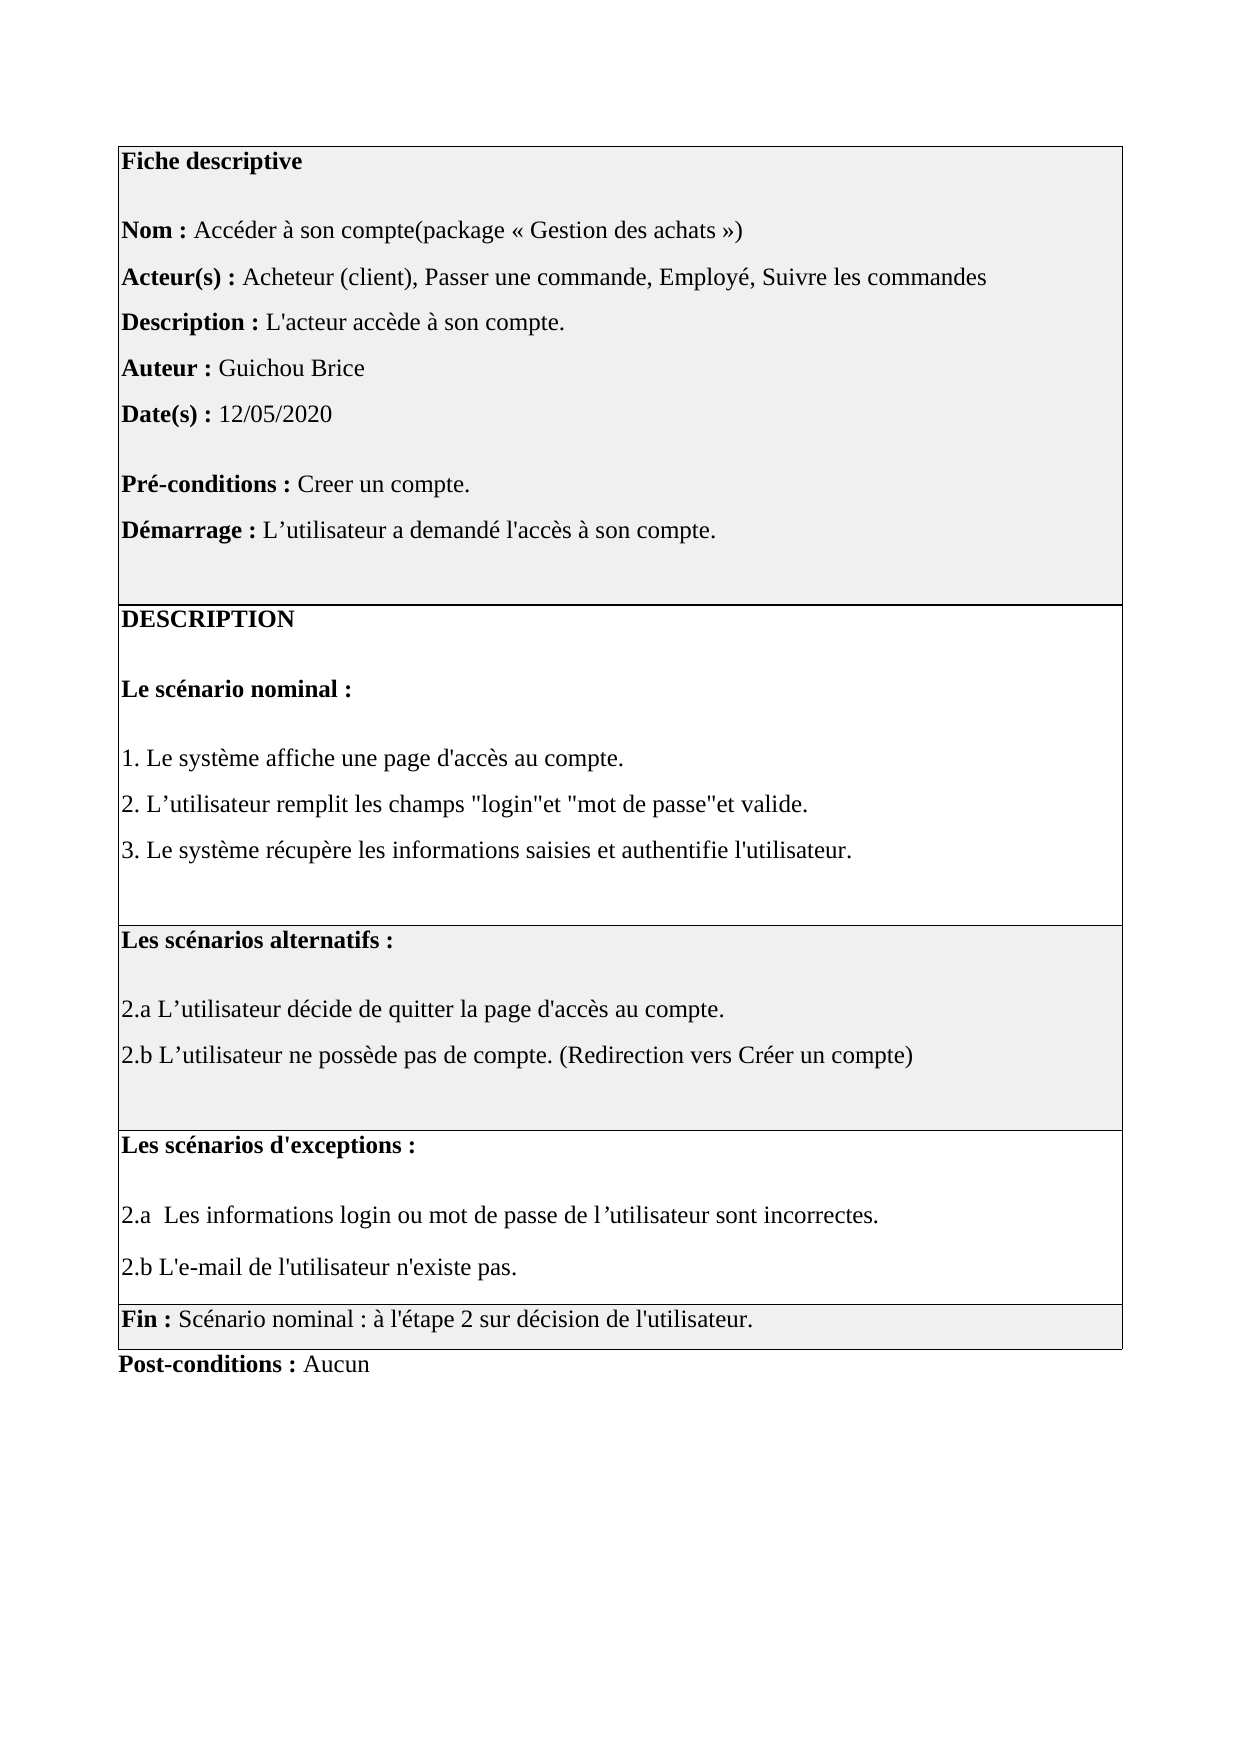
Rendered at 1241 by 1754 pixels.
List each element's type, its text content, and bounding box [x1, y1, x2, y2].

table_cell Les scénarios alternatifs : 2.a L’utilisateur décide de quitter la page d'accès au compte. 2.b L’utilisateur ne possède pas de compte. (Redirection vers Créer un compte) [119, 926, 1122, 1130]
table_cell Fin : Scénario nominal : à l'étape 2 sur décision de l'utilisateur. [119, 1305, 1122, 1349]
table_cell Les scénarios d'exceptions : 2.a Les informations login ou mot de passe de l’utilisateur sont incorrectes. 2.b L'e-mail de l'utilisateur n'existe pas. [119, 1131, 1122, 1304]
text Post-conditions : Aucun [118, 1350, 1122, 1378]
table_header Fiche descriptive Nom : Accéder à son compte(package « Gestion des achats ») Acteur(s) : Acheteur (client), Passer une commande, Employé, Suivre les commandes Description : L'acteur accède à son compte. Auteur : Guichou Brice Date(s) : 12/05/2020 Pré-conditions : Creer un compte. Démarrage : L’utilisateur a demandé l'accès à son compte. [119, 147, 1122, 604]
table_cell DESCRIPTION Le scénario nominal : 1. Le système affiche une page d'accès au compte. 2. L’utilisateur remplit les champs "login"et "mot de passe"et valide. 3. Le système récupère les informations saisies et authentifie l'utilisateur. [119, 606, 1122, 925]
